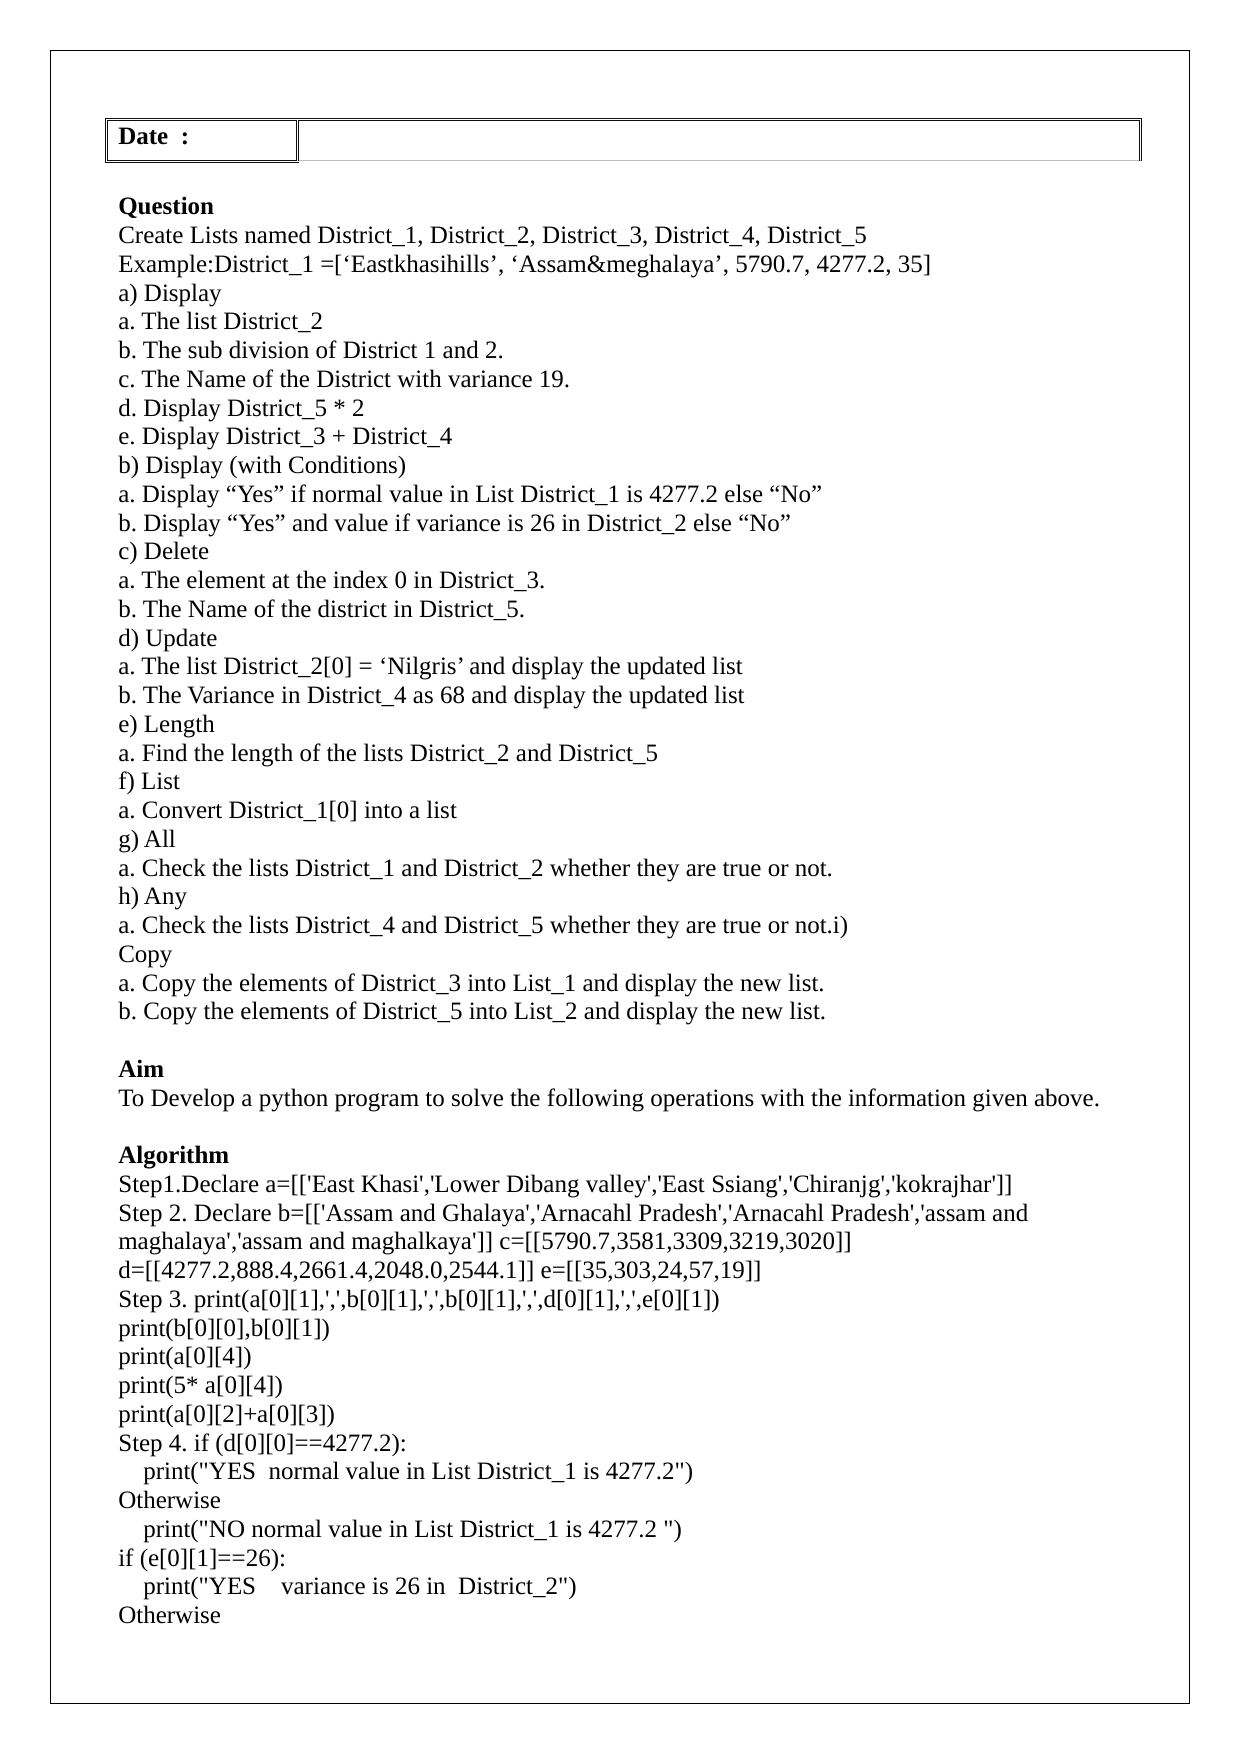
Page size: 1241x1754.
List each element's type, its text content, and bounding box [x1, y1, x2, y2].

text a. Display “Yes” if normal value in List District_1 is 4277.2 else “No” [118, 479, 1122, 508]
text Question [118, 191, 1122, 220]
table_cell Date : [108, 121, 296, 159]
table_header [299, 121, 1139, 159]
text print(b[0][0],b[0][1]) [118, 1313, 1122, 1341]
text Step 2. Declare b=[['Assam and Ghalaya','Arnacahl Pradesh','Arnacahl Pradesh','assam and maghalaya','assam and maghalkaya']] c=[[5790.7,3581,3309,3219,3020]] d=[[4277.2,888.4,2661.4,2048.0,2544.1]] e=[[35,303,24,57,19]] [118, 1198, 1122, 1284]
text print(a[0][2]+a[0][3]) [118, 1399, 1122, 1428]
text c. The Name of the District with variance 19. [118, 364, 1122, 393]
text b. The sub division of District 1 and 2. [118, 335, 1122, 364]
text Step 3. print(a[0][1],',',b[0][1],',',b[0][1],',',d[0][1],',',e[0][1]) [118, 1284, 1122, 1313]
text a. Copy the elements of District_3 into List_1 and display the new list. [118, 968, 1122, 996]
text print(a[0][4]) [118, 1341, 1122, 1370]
text print(5* a[0][4]) [118, 1370, 1122, 1399]
text d. Display District_5 * 2 [118, 393, 1122, 421]
text b. Copy the elements of District_5 into List_2 and display the new list. [118, 996, 1122, 1025]
text e. Display District_3 + District_4 [118, 421, 1122, 450]
text b. The Variance in District_4 as 68 and display the updated list [118, 680, 1122, 709]
text Otherwise [118, 1600, 1122, 1629]
text print("YES variance is 26 in District_2") [118, 1571, 1122, 1600]
text Example:District_1 =[‘Eastkhasihills’, ‘Assam&meghalaya’, 5790.7, 4277.2, 35] [118, 249, 1122, 278]
text a. Check the lists District_4 and District_5 whether they are true or not.i) [118, 910, 1122, 939]
text a. The element at the index 0 in District_3. [118, 565, 1122, 594]
text g) All [118, 824, 1122, 853]
text b) Display (with Conditions) [118, 450, 1122, 479]
text a. Check the lists District_1 and District_2 whether they are true or not. [118, 853, 1122, 881]
text a. The list District_2 [118, 306, 1122, 335]
text h) Any [118, 881, 1122, 910]
text Step1.Declare a=[['East Khasi','Lower Dibang valley','East Ssiang','Chiranjg','kokrajhar']] [118, 1169, 1122, 1198]
text Algorithm [118, 1140, 1122, 1169]
text a. Find the length of the lists District_2 and District_5 [118, 738, 1122, 766]
text d) Update [118, 623, 1122, 651]
text Step 4. if (d[0][0]==4277.2): [118, 1428, 1122, 1456]
text To Develop a python program to solve the following operations with the information given above. [118, 1083, 1122, 1111]
text b. The Name of the district in District_5. [118, 594, 1122, 623]
text a. Convert District_1[0] into a list [118, 795, 1122, 824]
text a. The list District_2[0] = ‘Nilgris’ and display the updated list [118, 651, 1122, 680]
text if (e[0][1]==26): [118, 1543, 1122, 1571]
text print("YES normal value in List District_1 is 4277.2") [118, 1456, 1122, 1485]
text Otherwise [118, 1485, 1122, 1514]
text print("NO normal value in List District_1 is 4277.2 ") [118, 1514, 1122, 1543]
text e) Length [118, 709, 1122, 738]
text c) Delete [118, 536, 1122, 565]
text Create Lists named District_1, District_2, District_3, District_4, District_5 [118, 220, 1122, 249]
text f) List [118, 766, 1122, 795]
text b. Display “Yes” and value if variance is 26 in District_2 else “No” [118, 508, 1122, 536]
text Aim [118, 1054, 1122, 1083]
text Copy [118, 939, 1122, 968]
text a) Display [118, 278, 1122, 306]
